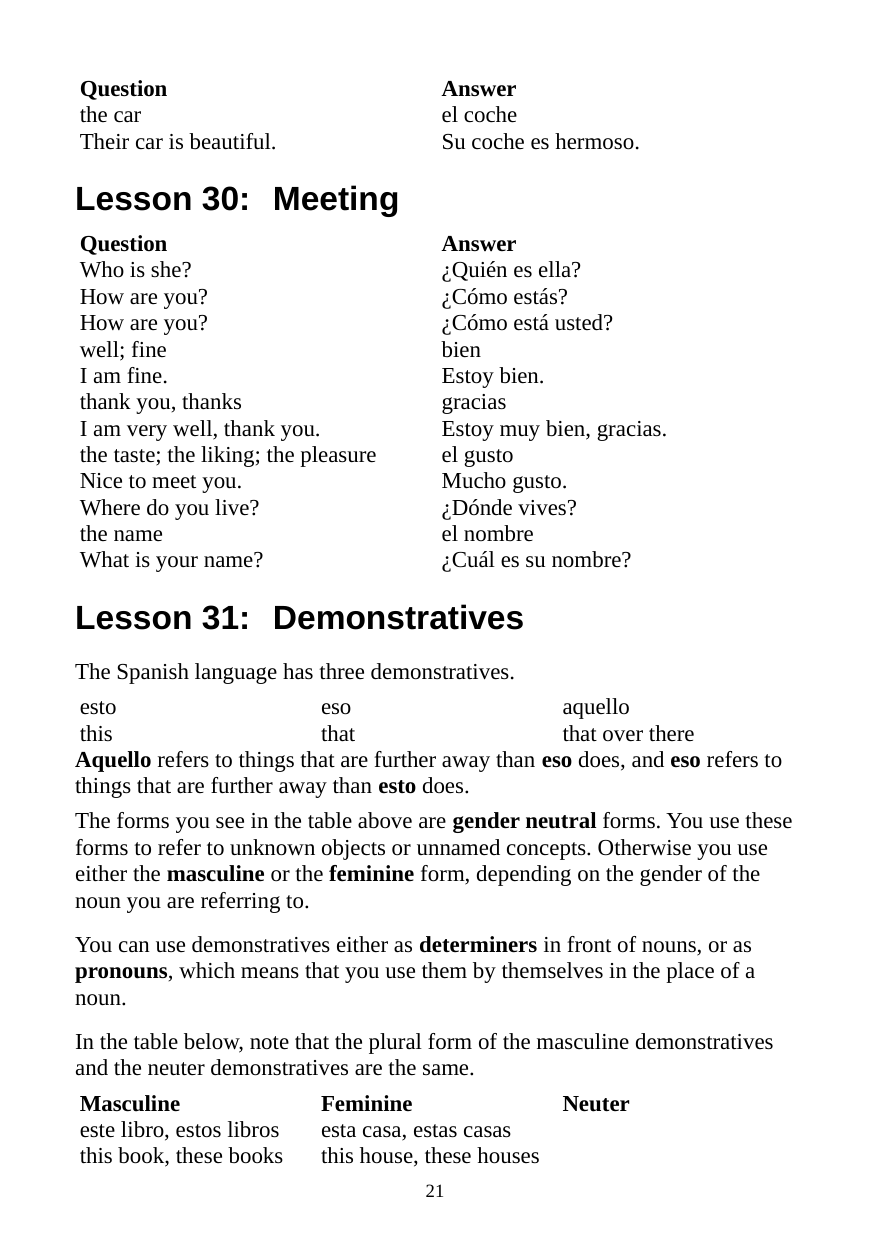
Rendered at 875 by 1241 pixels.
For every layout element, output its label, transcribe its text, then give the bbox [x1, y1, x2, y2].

text You can use demonstratives either as determiners in front of nouns, or as pronouns, which means that you use them by themselves in the place of a noun. [75, 931, 799, 1010]
table_cell ¿Cuál es su nombre? [437, 546, 799, 573]
table_cell Su coche es hermoso. [437, 128, 799, 154]
table_cell ¿Quién es ella? [437, 257, 799, 283]
table_cell el gusto [437, 441, 799, 467]
table_cell bien [437, 336, 799, 362]
table_cell ¿Cómo estás? [437, 283, 799, 309]
table_cell the taste; the liking; the pleasure [75, 441, 437, 467]
table_cell ¿Dónde vives? [437, 494, 799, 520]
table_header esto this [75, 693, 316, 746]
table_cell [558, 1116, 799, 1169]
table_cell este libro, estos libros this book, these books [75, 1116, 316, 1169]
text The Spanish language has three demonstratives. [75, 658, 799, 684]
table_cell well; fine [75, 336, 437, 362]
table_cell Estoy bien. [437, 362, 799, 388]
table_cell Where do you live? [75, 494, 437, 520]
text The forms you see in the table above are gender neutral forms. You use these forms to refer to unknown objects or unnamed concepts. Otherwise you use either the masculine or the feminine form, depending on the gender of the noun you are referring to. [75, 808, 799, 913]
table_cell el coche [437, 101, 799, 128]
table_cell the car [75, 101, 437, 128]
subtitle Meeting [75, 179, 799, 218]
table_cell gracias [437, 388, 799, 415]
table_header aquello that over there [558, 693, 799, 746]
table_cell I am very well, thank you. [75, 415, 437, 441]
table_cell What is your name? [75, 546, 437, 573]
table_header Masculine [75, 1090, 316, 1116]
table_cell esta casa, estas casas this house, these houses [316, 1116, 558, 1169]
table_header Feminine [316, 1090, 558, 1116]
table_cell the name [75, 520, 437, 546]
table_header Answer [437, 75, 799, 101]
table_cell Mucho gusto. [437, 468, 799, 494]
table_cell How are you? [75, 283, 437, 309]
text Aquello refers to things that are further away than eso does, and eso refers to things that are further away than esto does. [75, 746, 799, 799]
table_header Answer [437, 230, 799, 257]
table_cell Nice to meet you. [75, 468, 437, 494]
table_cell I am fine. [75, 362, 437, 388]
table_cell Their car is beautiful. [75, 128, 437, 154]
subtitle Demonstratives [75, 598, 799, 636]
text In the table below, note that the plural form of the masculine demonstratives and the neuter demonstratives are the same. [75, 1028, 799, 1081]
table_cell el nombre [437, 520, 799, 546]
table_header Question [75, 75, 437, 101]
table_header Neuter [558, 1090, 799, 1116]
table_header Question [75, 230, 437, 257]
table_cell Estoy muy bien, gracias. [437, 415, 799, 441]
table_cell Who is she? [75, 257, 437, 283]
table_cell thank you, thanks [75, 388, 437, 415]
table_cell ¿Cómo está usted? [437, 309, 799, 336]
table_cell How are you? [75, 309, 437, 336]
table_header eso that [316, 693, 558, 746]
